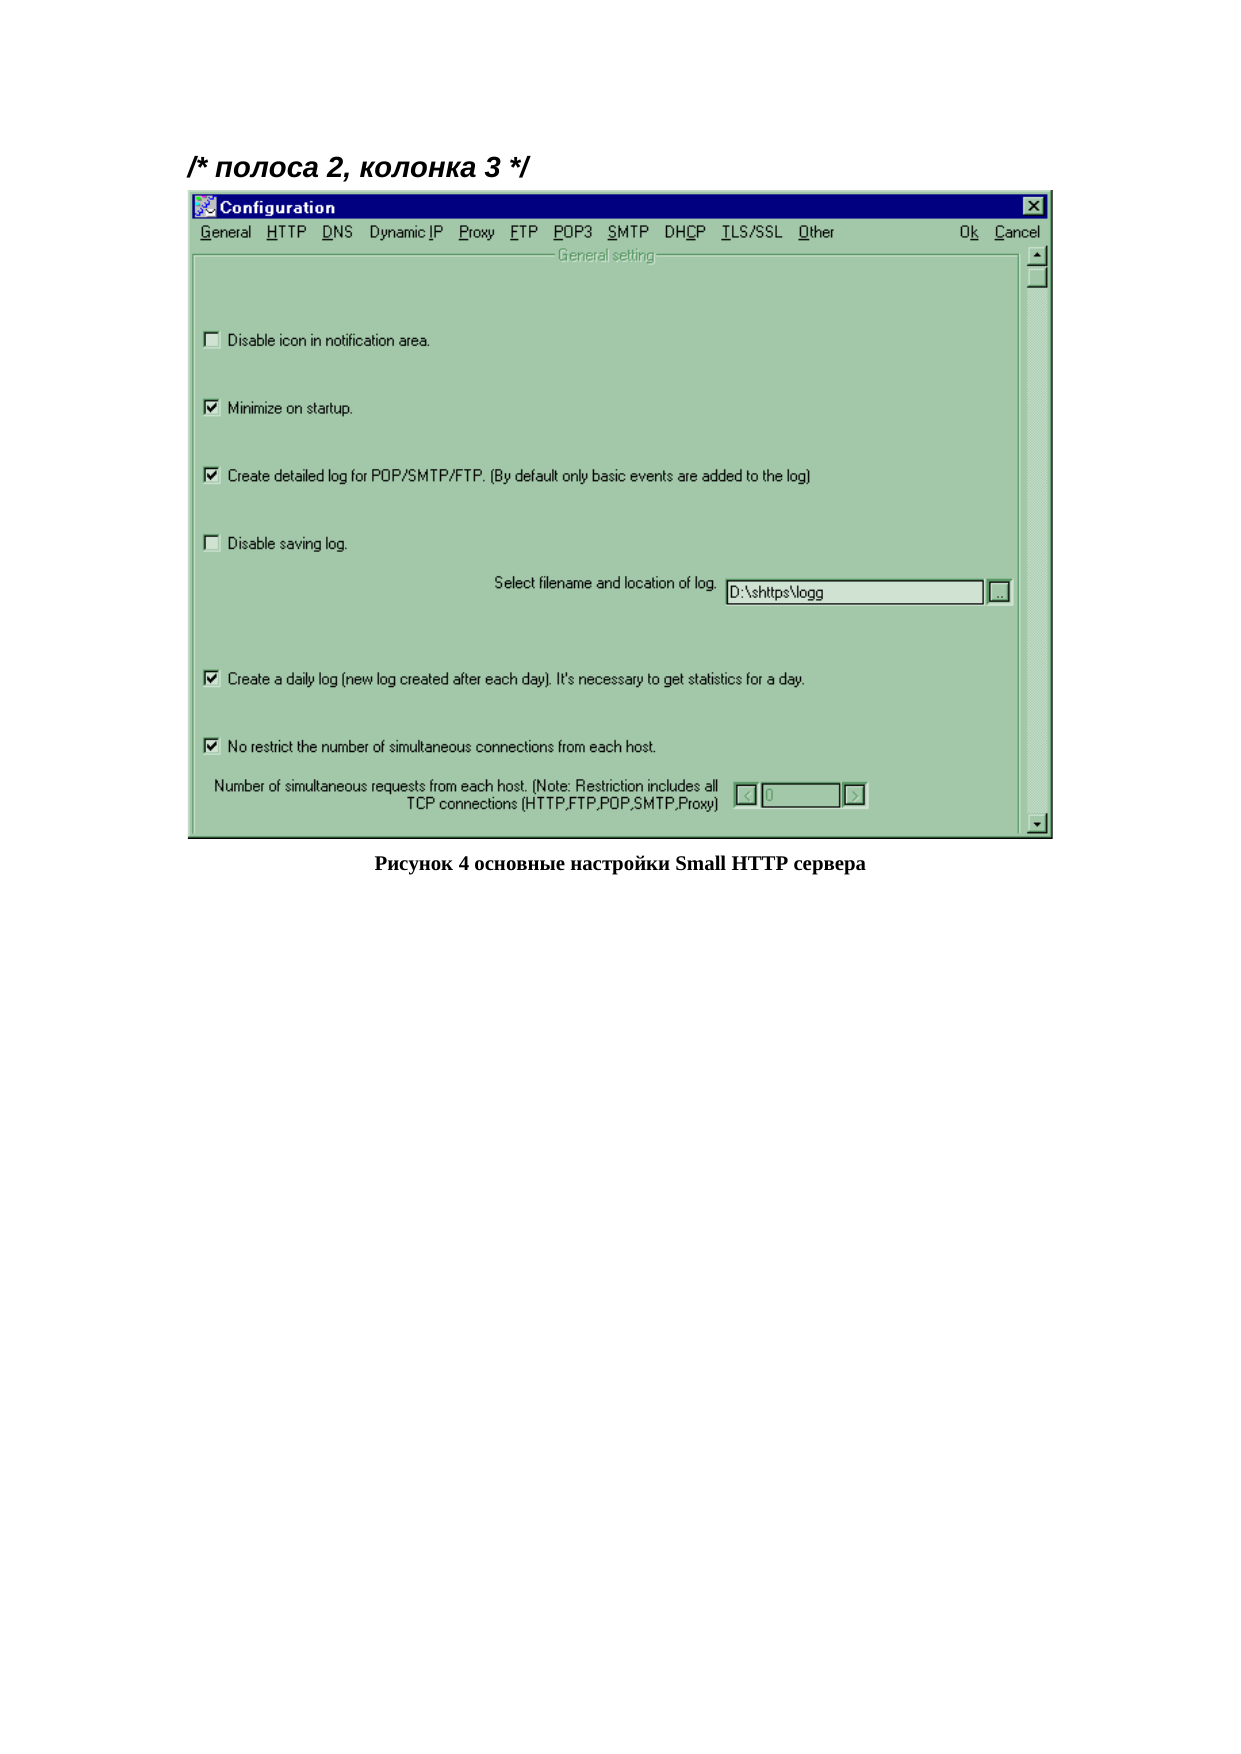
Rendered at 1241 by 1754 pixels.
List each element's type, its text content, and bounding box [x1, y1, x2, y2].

text Рисунок 4 основные настройки Small HTTP сервера [187, 851, 1053, 875]
picture [187, 190, 1053, 839]
subtitle /* полоса 2, колонка 3 */ [187, 150, 1053, 183]
